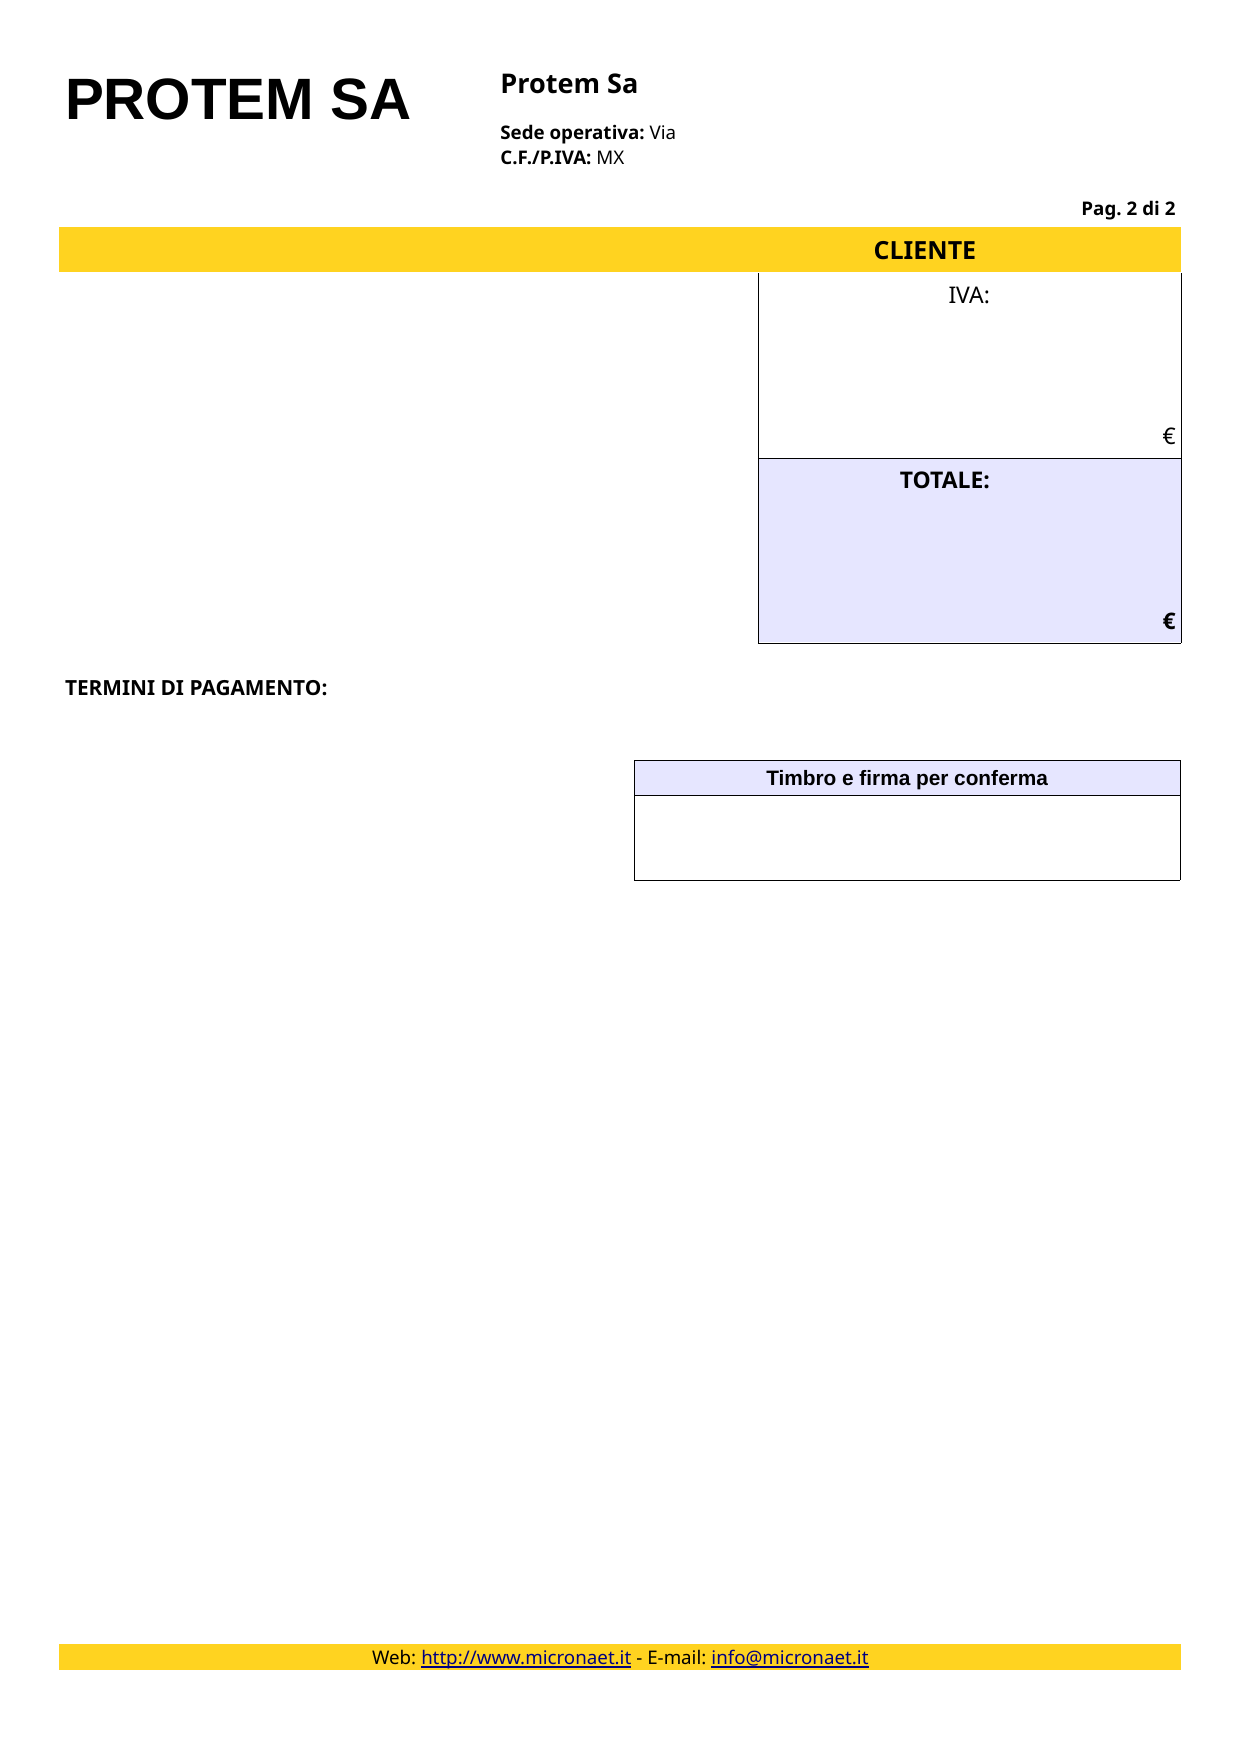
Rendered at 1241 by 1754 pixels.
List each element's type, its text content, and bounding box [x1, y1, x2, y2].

table_cell IVA: [759, 273, 995, 458]
table_header Timbro e firma per conferma [635, 761, 1180, 795]
table_cell TOTALE: [759, 459, 995, 642]
table_cell <formatLang(o.amount_total, digits=get_digits(dp='Account')) > € [995, 459, 1181, 642]
table_cell <formatLang(o.amount_tax, digits=get_digits(dp='Account')) > € [995, 273, 1181, 458]
table_header TERMINI DI PAGAMENTO: <(o.payment_term and o.payment_term.name) or 'Abituale'> [59, 666, 1181, 886]
table_cell [635, 796, 1180, 880]
